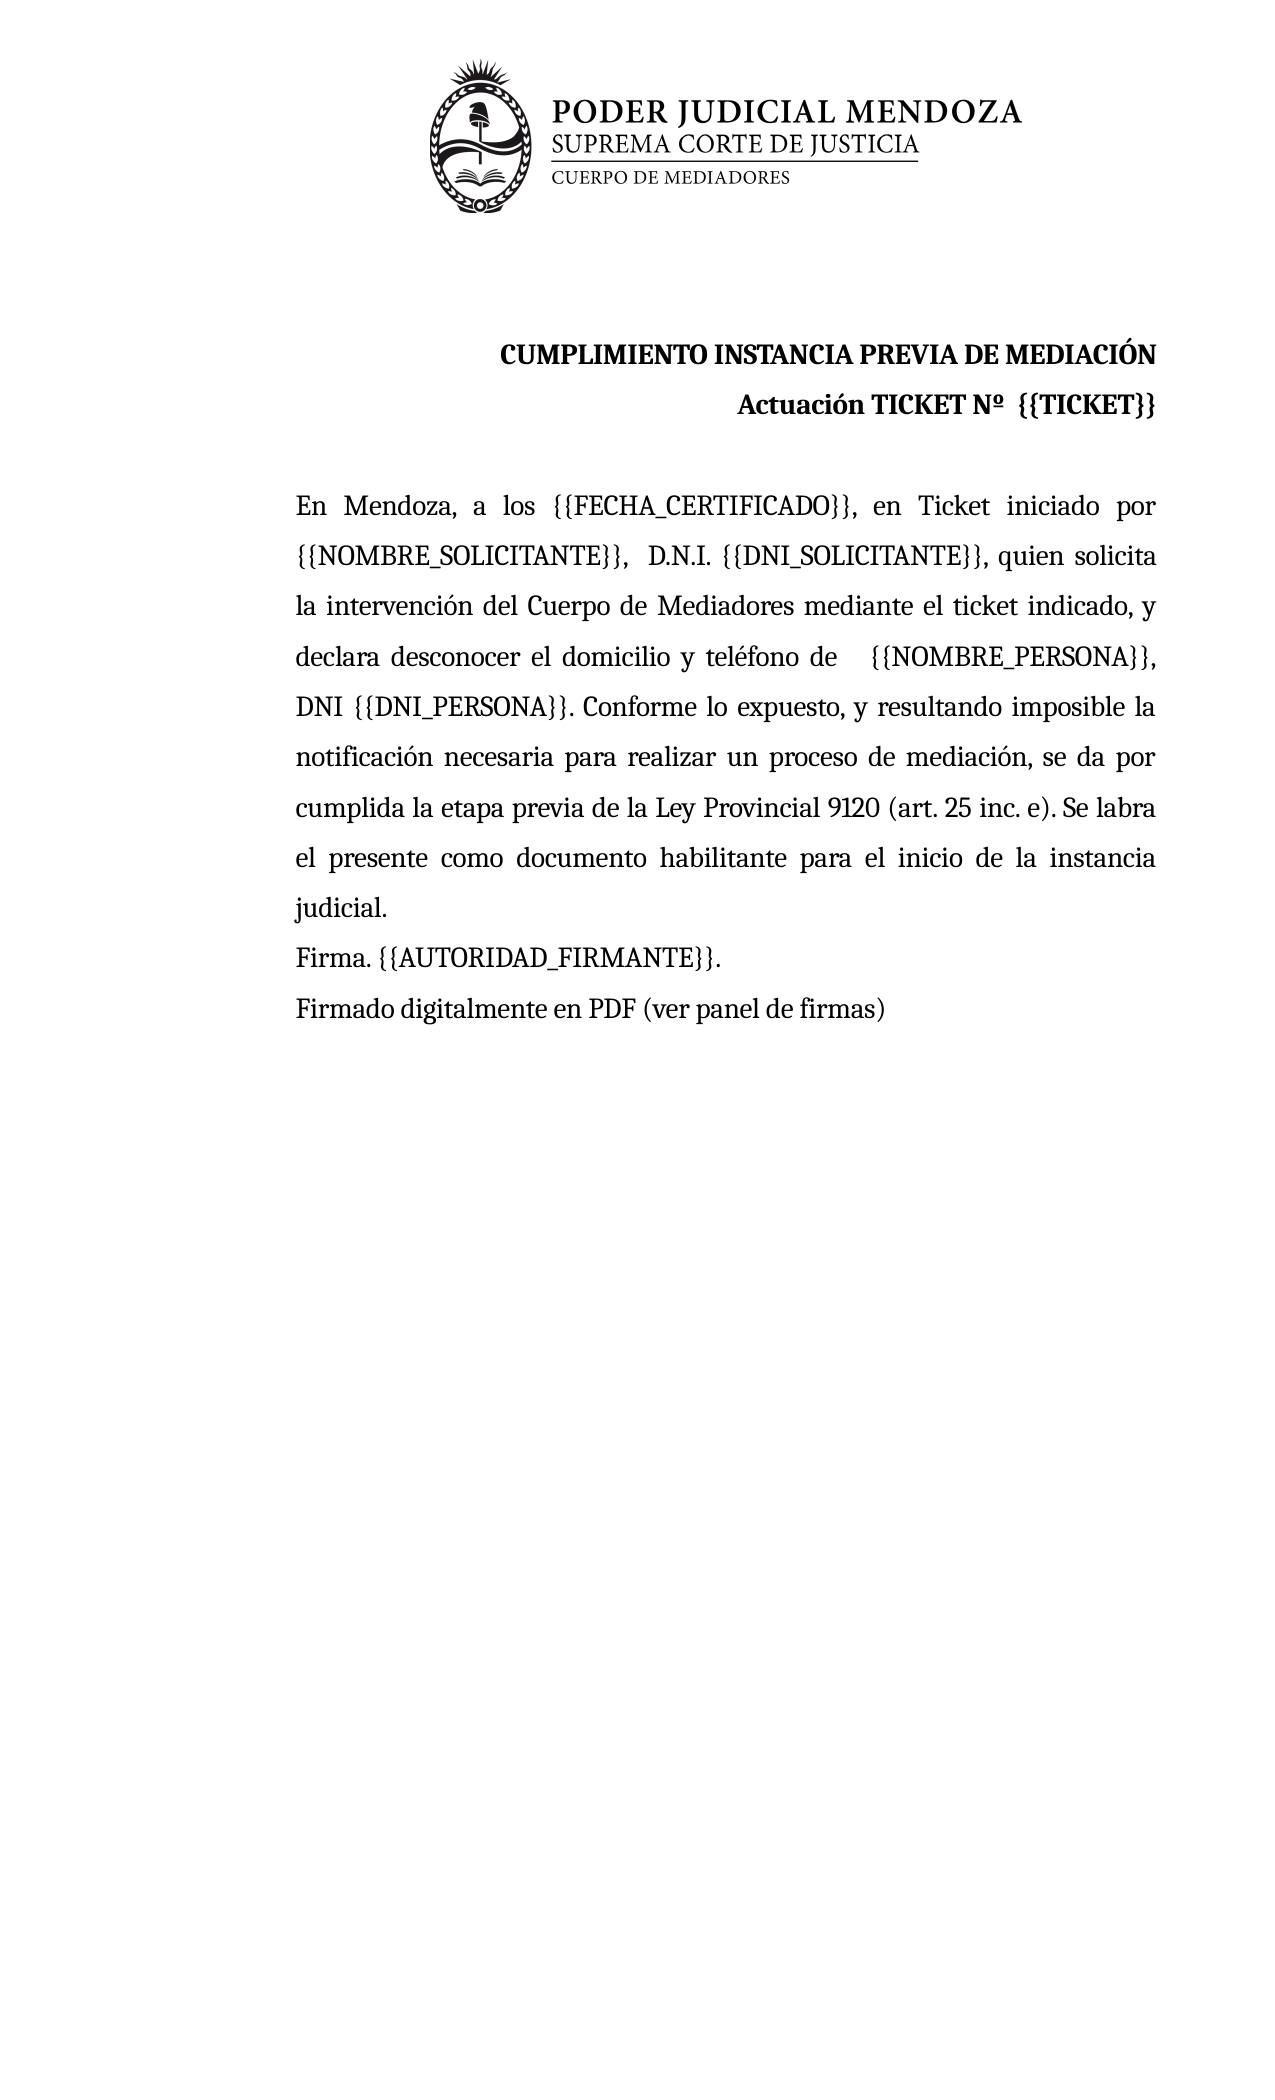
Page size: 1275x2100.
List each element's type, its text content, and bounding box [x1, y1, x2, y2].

text En Mendoza, a los {{FECHA_CERTIFICADO}}, en Ticket iniciado por {{NOMBRE_SOLICITANTE}}, D.N.I. {{DNI_SOLICITANTE}}, quien solicita la intervención del Cuerpo de Mediadores mediante el ticket indicado, y declara desconocer el domicilio y teléfono de {{NOMBRE_PERSONA}}, DNI {{DNI_PERSONA}}. Conforme lo expuesto, y resultando imposible la notificación necesaria para realizar un proceso de mediación, se da por cumplida la etapa previa de la Ley Provincial 9120 (art. 25 inc. e). Se labra el presente como documento habilitante para el inicio de la instancia judicial. [295, 489, 1157, 925]
text CUMPLIMIENTO INSTANCIA PREVIA DE MEDIACIÓN [295, 338, 1157, 371]
text Actuación TICKET Nº {{TICKET}} [295, 388, 1157, 422]
text Firma. {{AUTORIDAD_FIRMANTE}}. [295, 942, 1157, 975]
text Firmado digitalmente en PDF (ver panel de firmas) [295, 992, 1157, 1026]
